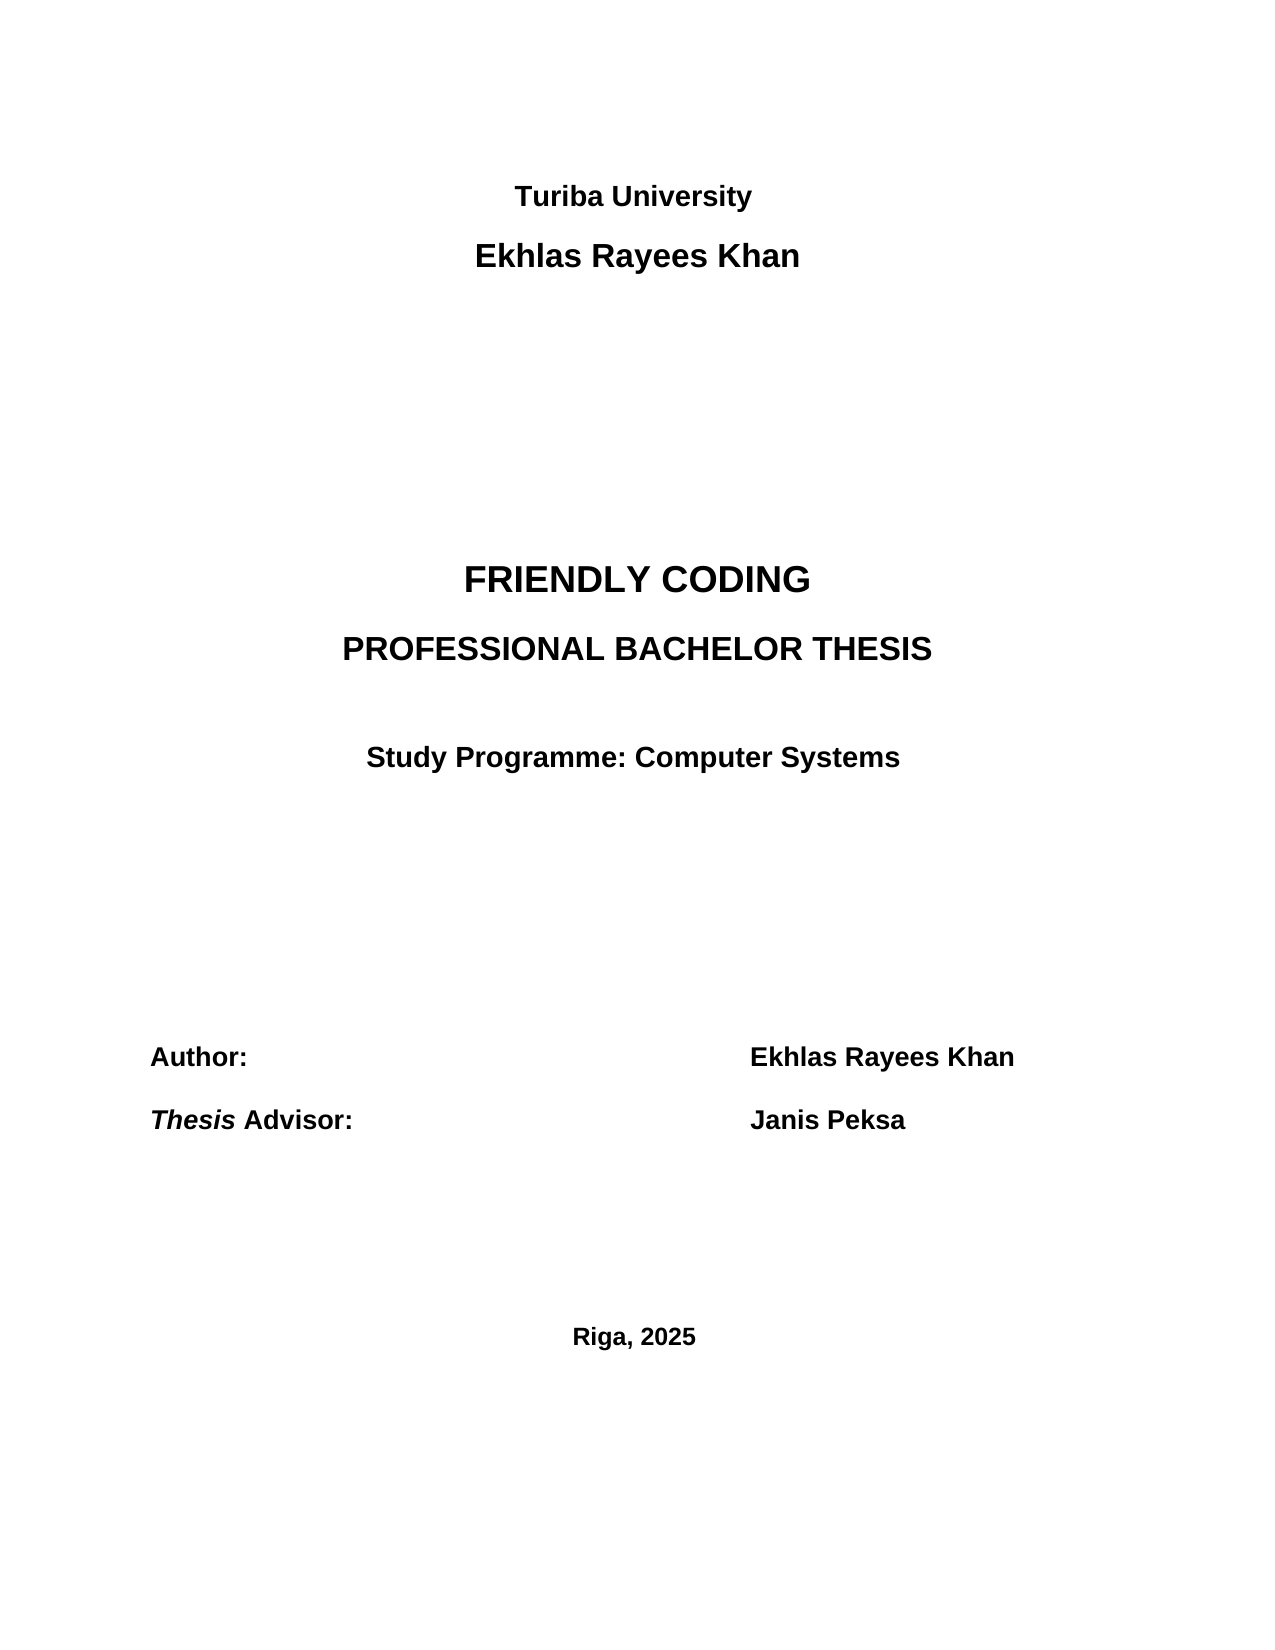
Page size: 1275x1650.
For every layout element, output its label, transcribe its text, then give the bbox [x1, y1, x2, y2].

text Turiba University [150, 179, 1125, 212]
text Thesis Advisor: Janis Peksa [150, 1104, 1125, 1135]
text Study Programme: Computer Systems [150, 739, 1125, 773]
text Riga, 2025 [150, 1322, 1125, 1351]
text Ekhlas Rayees Khan [150, 236, 1125, 275]
text Author: Ekhlas Rayees Khan [150, 1041, 1125, 1073]
text FRIENDLY CODING [150, 557, 1125, 601]
text PROFESSIONAL BACHELOR THESIS [150, 629, 1125, 668]
